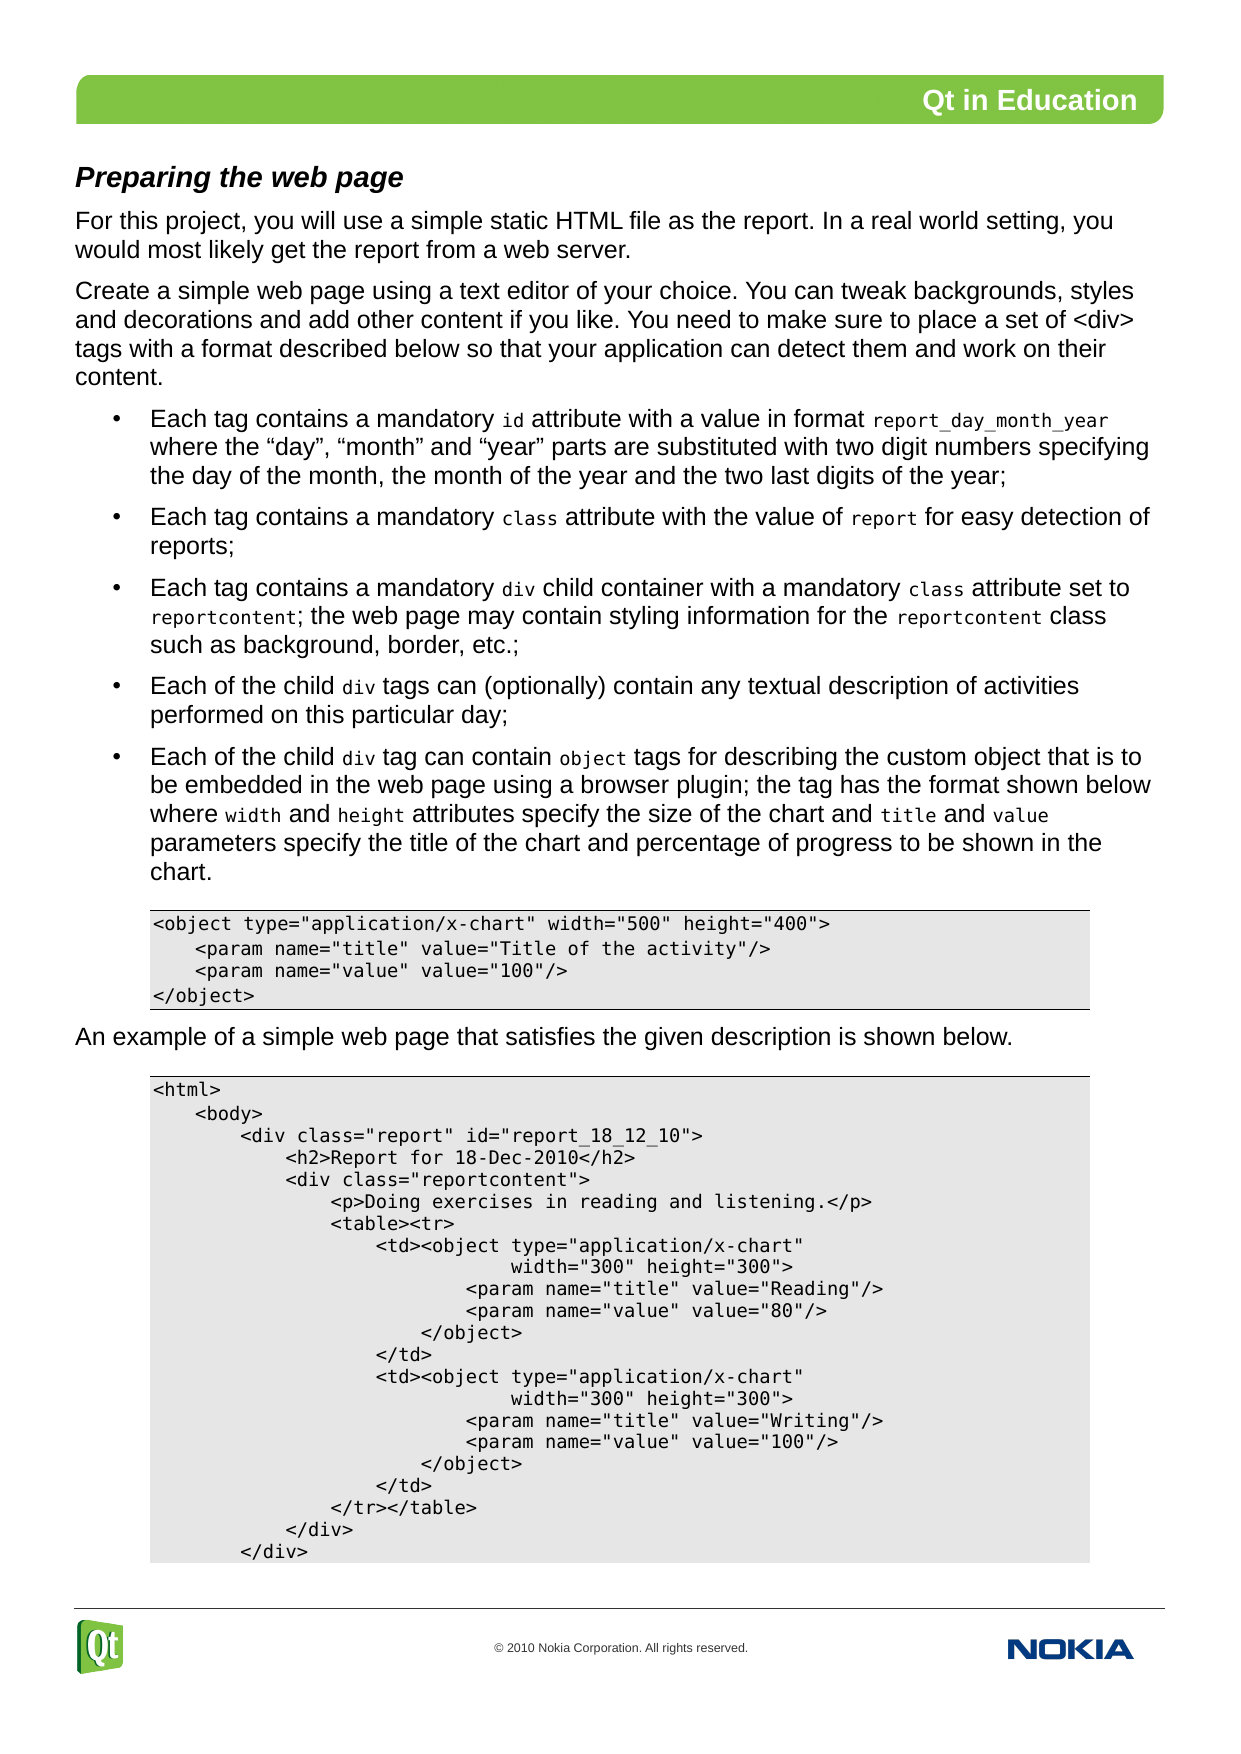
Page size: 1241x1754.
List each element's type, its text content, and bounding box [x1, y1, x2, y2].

text </tr></table> [150, 1497, 1090, 1519]
text <param name="title" value="Title of the activity"/> [150, 938, 1090, 960]
text An example of a simple web page that satisfies the given description is shown below. [75, 1022, 1165, 1051]
list Each tag contains a mandatory div child container with a mandatory class attribute set to reportcontent; the web page may contain styling information for the reportcontent class such as background, border, etc.; [112, 572, 1165, 659]
text </div> [150, 1519, 1090, 1541]
text width="300" height="300"> [150, 1257, 1090, 1278]
picture [76, 75, 1164, 124]
text <div class="report" id="report_18_12_10"> [150, 1125, 1090, 1147]
text <param name="title" value="Reading"/> [150, 1278, 1090, 1300]
text <div class="reportcontent"> [150, 1169, 1090, 1191]
text </td> [150, 1475, 1090, 1497]
text <h2>Report for 18-Dec-2010</h2> [150, 1147, 1090, 1169]
text <td><object type="application/x-chart" [150, 1366, 1090, 1388]
text For this project, you will use a simple static HTML file as the report. In a real world setting, you would most likely get the report from a web server. [75, 206, 1165, 263]
picture [73, 1615, 127, 1679]
text <param name="value" value="80"/> [150, 1300, 1090, 1322]
text <table><tr> [150, 1213, 1090, 1235]
picture [978, 1610, 1164, 1688]
text <html> [150, 1077, 1090, 1103]
text <param name="title" value="Writing"/> [150, 1410, 1090, 1432]
text <p>Doing exercises in reading and listening.</p> [150, 1191, 1090, 1213]
list Each of the child div tag can contain object tags for describing the custom object that is to be embedded in the web page using a browser plugin; the tag has the format shown below where width and height attributes specify the size of the chart and title and value parameters specify the title of the chart and percentage of progress to be shown in the chart. [112, 741, 1165, 885]
list Each tag contains a mandatory class attribute with the value of report for easy detection of reports; [112, 502, 1165, 560]
subtitle Preparing the web page [75, 160, 1165, 193]
text width="300" height="300"> [150, 1388, 1090, 1410]
list Each of the child div tags can (optionally) contain any textual description of activities performed on this particular day; [112, 671, 1165, 729]
text </object> [150, 1453, 1090, 1475]
text </object> [150, 1322, 1090, 1344]
text <param name="value" value="100"/> [150, 960, 1090, 982]
text <object type="application/x-chart" width="500" height="400"> [150, 911, 1090, 938]
list Each tag contains a mandatory id attribute with a value in format report_day_month_year where the “day”, “month” and “year” parts are substituted with two digit numbers specifying the day of the month, the month of the year and the two last digits of the year; [112, 403, 1165, 490]
text </div> [150, 1541, 1090, 1563]
text </td> [150, 1344, 1090, 1366]
text <param name="value" value="100"/> [150, 1432, 1090, 1453]
text </object> [150, 982, 1090, 1009]
text Create a simple web page using a text editor of your choice. You can tweak backgrounds, styles and decorations and add other content if you like. You need to make sure to place a set of <div> tags with a format described below so that your application can detect them and work on their content. [75, 276, 1165, 391]
text <td><object type="application/x-chart" [150, 1235, 1090, 1257]
text <body> [150, 1103, 1090, 1125]
